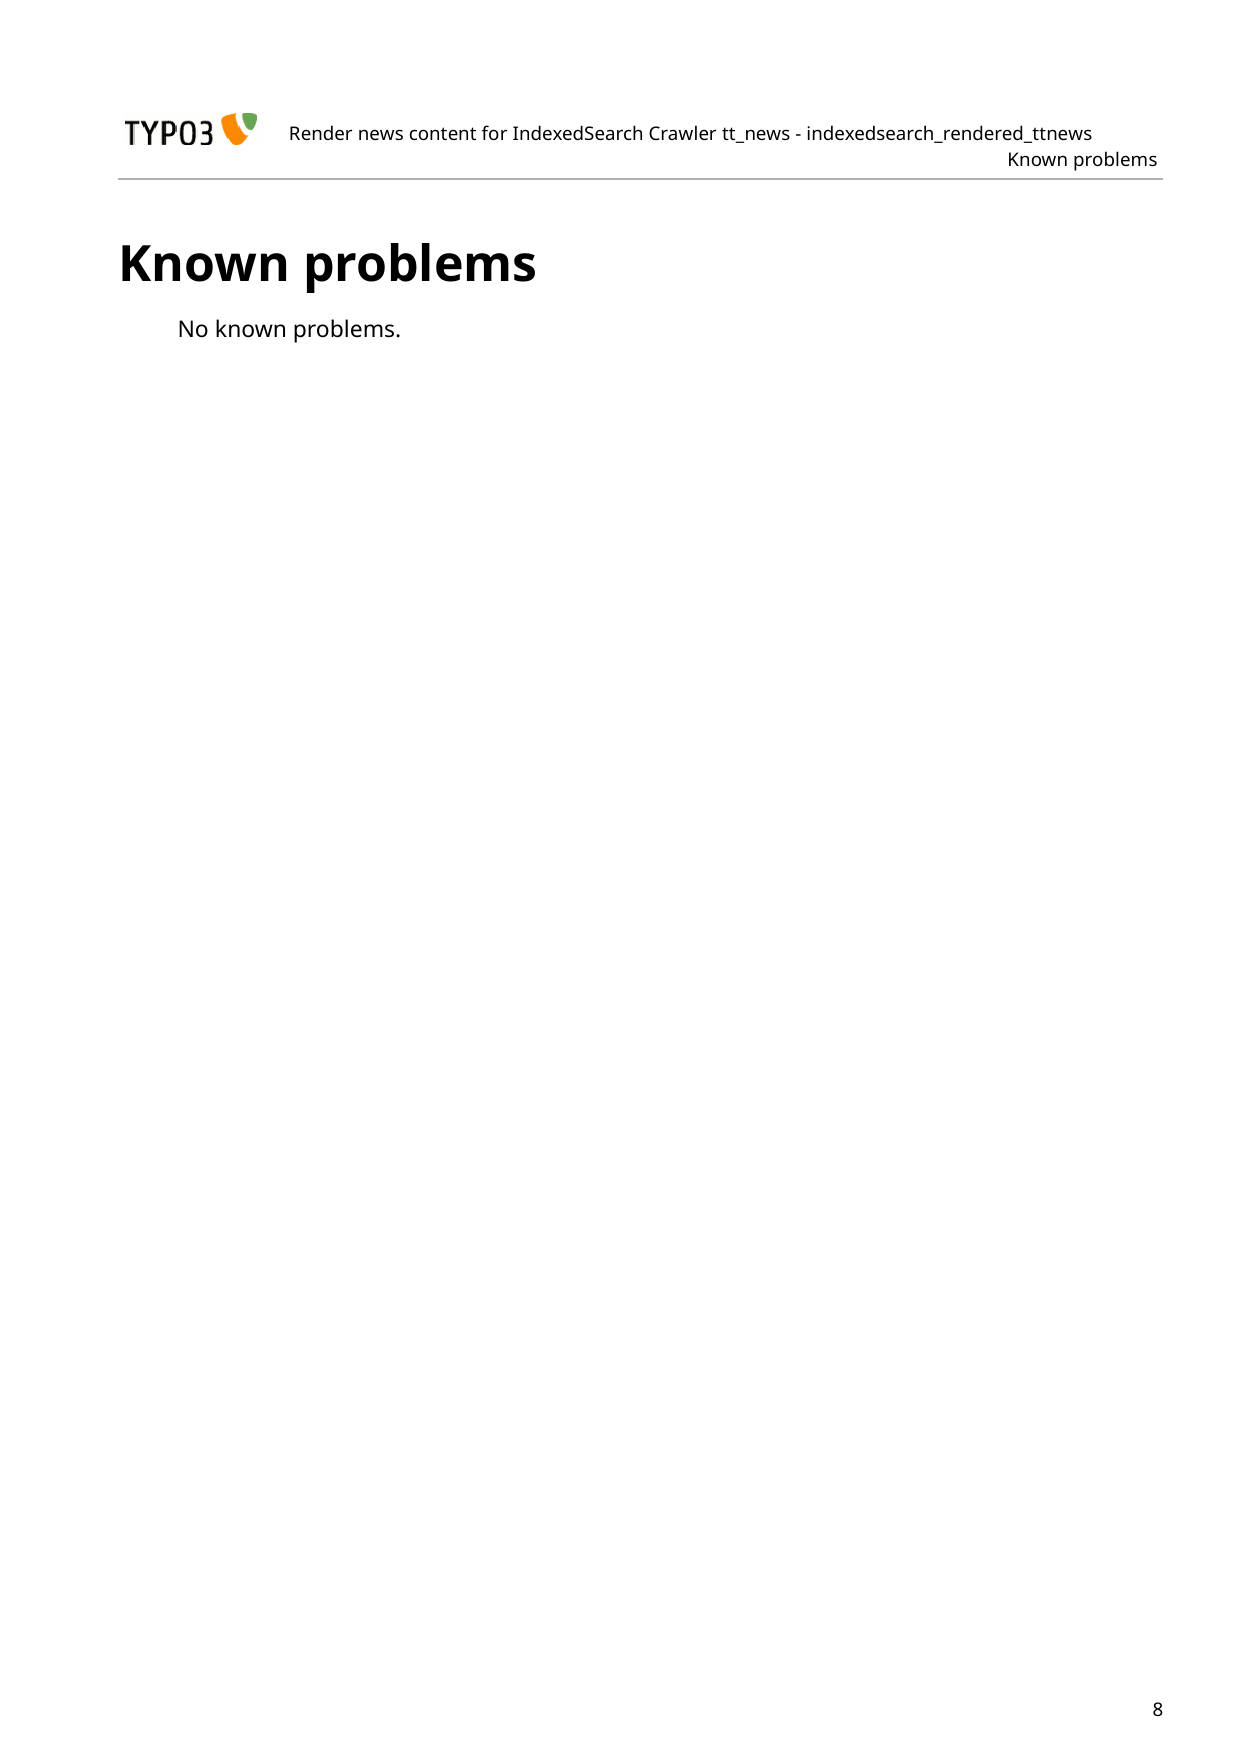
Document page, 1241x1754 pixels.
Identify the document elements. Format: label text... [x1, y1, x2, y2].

text No known problems. [177, 313, 1163, 344]
subtitle Known problems [118, 228, 1163, 296]
picture [124, 112, 260, 145]
